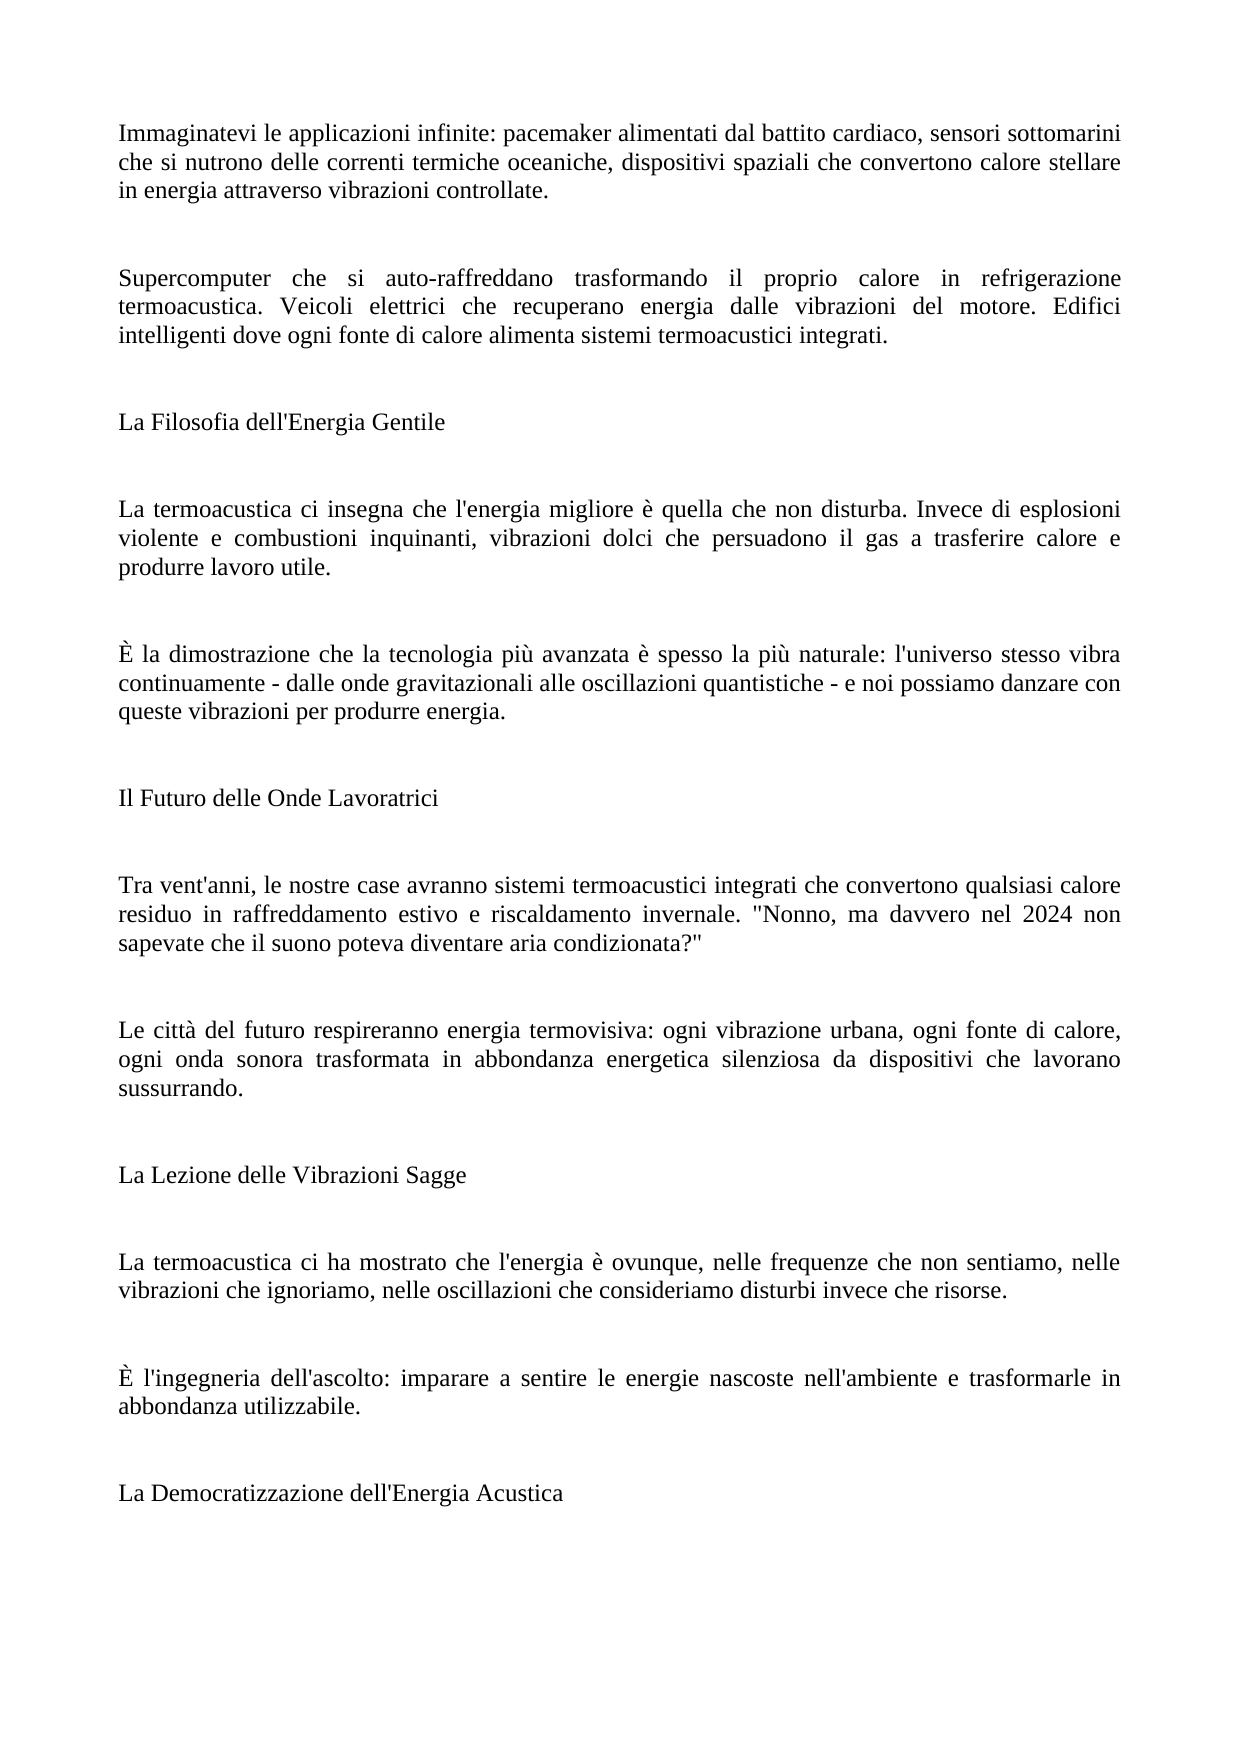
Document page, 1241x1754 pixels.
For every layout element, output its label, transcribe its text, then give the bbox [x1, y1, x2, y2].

text È la dimostrazione che la tecnologia più avanzata è spesso la più naturale: l'universo stesso vibra continuamente - dalle onde gravitazionali alle oscillazioni quantistiche - e noi possiamo danzare con queste vibrazioni per produrre energia. [118, 639, 1122, 725]
text È l'ingegneria dell'ascolto: imparare a sentire le energie nascoste nell'ambiente e trasformarle in abbondanza utilizzabile. [118, 1363, 1122, 1420]
subtitle La Lezione delle Vibrazioni Sagge [118, 1160, 1122, 1188]
text Le città del futuro respireranno energia termovisiva: ogni vibrazione urbana, ogni fonte di calore, ogni onda sonora trasformata in abbondanza energetica silenziosa da dispositivi che lavorano sussurrando. [118, 1015, 1122, 1101]
subtitle Il Futuro delle Onde Lavoratrici [118, 783, 1122, 812]
text La termoacustica ci ha mostrato che l'energia è ovunque, nelle frequenze che non sentiamo, nelle vibrazioni che ignoriamo, nelle oscillazioni che consideriamo disturbi invece che risorse. [118, 1247, 1122, 1304]
text Tra vent'anni, le nostre case avranno sistemi termoacustici integrati che convertono qualsiasi calore residuo in raffreddamento estivo e riscaldamento invernale. "Nonno, ma davvero nel 2024 non sapevate che il suono poteva diventare aria condizionata?" [118, 871, 1122, 957]
text La termoacustica ci insegna che l'energia migliore è quella che non disturba. Invece di esplosioni violente e combustioni inquinanti, vibrazioni dolci che persuadono il gas a trasferire calore e produrre lavoro utile. [118, 494, 1122, 581]
subtitle La Democratizzazione dell'Energia Acustica [118, 1478, 1122, 1507]
text Supercomputer che si auto-raffreddano trasformando il proprio calore in refrigerazione termoacustica. Veicoli elettrici che recuperano energia dalle vibrazioni del motore. Edifici intelligenti dove ogni fonte di calore alimenta sistemi termoacustici integrati. [118, 263, 1122, 349]
text Immaginatevi le applicazioni infinite: pacemaker alimentati dal battito cardiaco, sensori sottomarini che si nutrono delle correnti termiche oceaniche, dispositivi spaziali che convertono calore stellare in energia attraverso vibrazioni controllate. [118, 118, 1122, 204]
subtitle La Filosofia dell'Energia Gentile [118, 407, 1122, 436]
